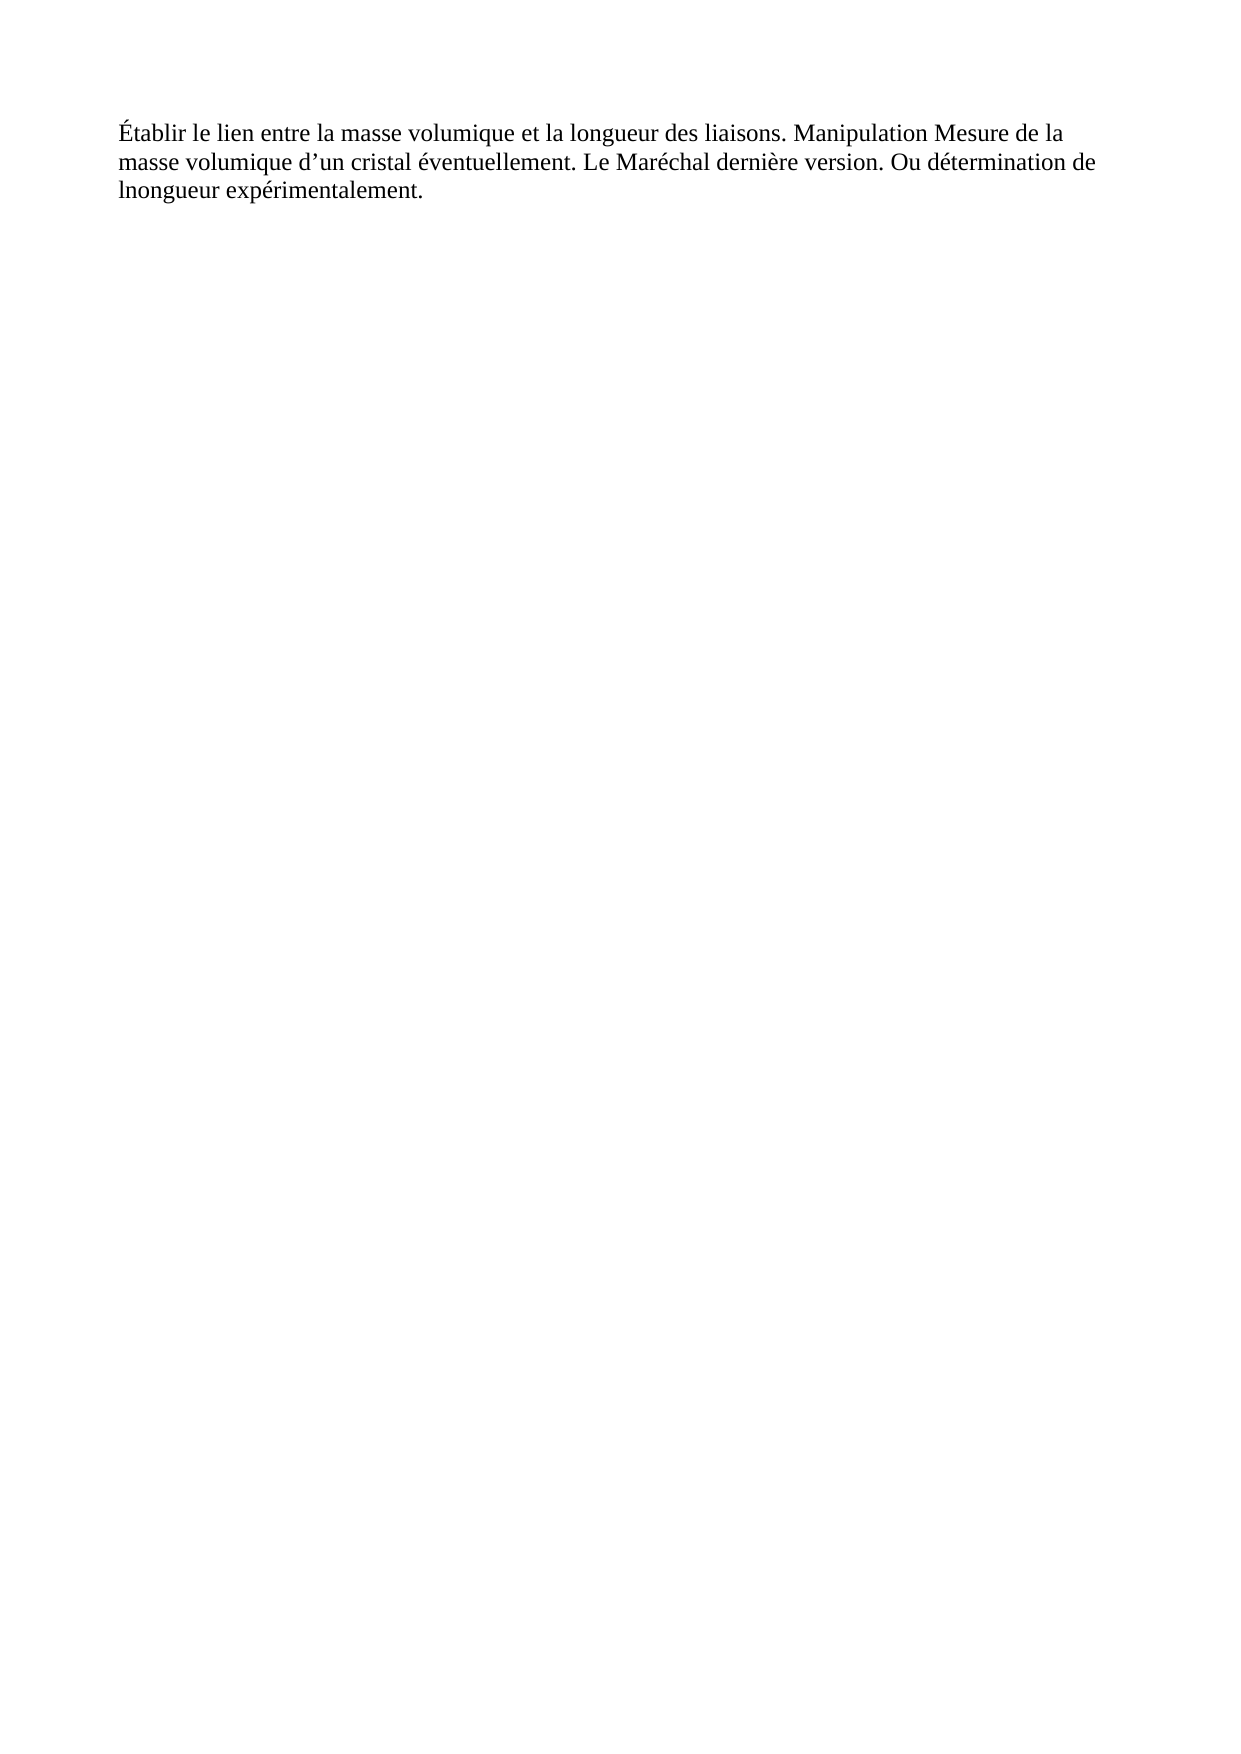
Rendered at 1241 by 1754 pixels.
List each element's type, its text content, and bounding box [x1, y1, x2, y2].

text Établir le lien entre la masse volumique et la longueur des liaisons. Manipulation Mesure de la masse volumique d’un cristal éventuellement. Le Maréchal dernière version. Ou détermination de lnongueur expérimentalement. [118, 118, 1122, 204]
